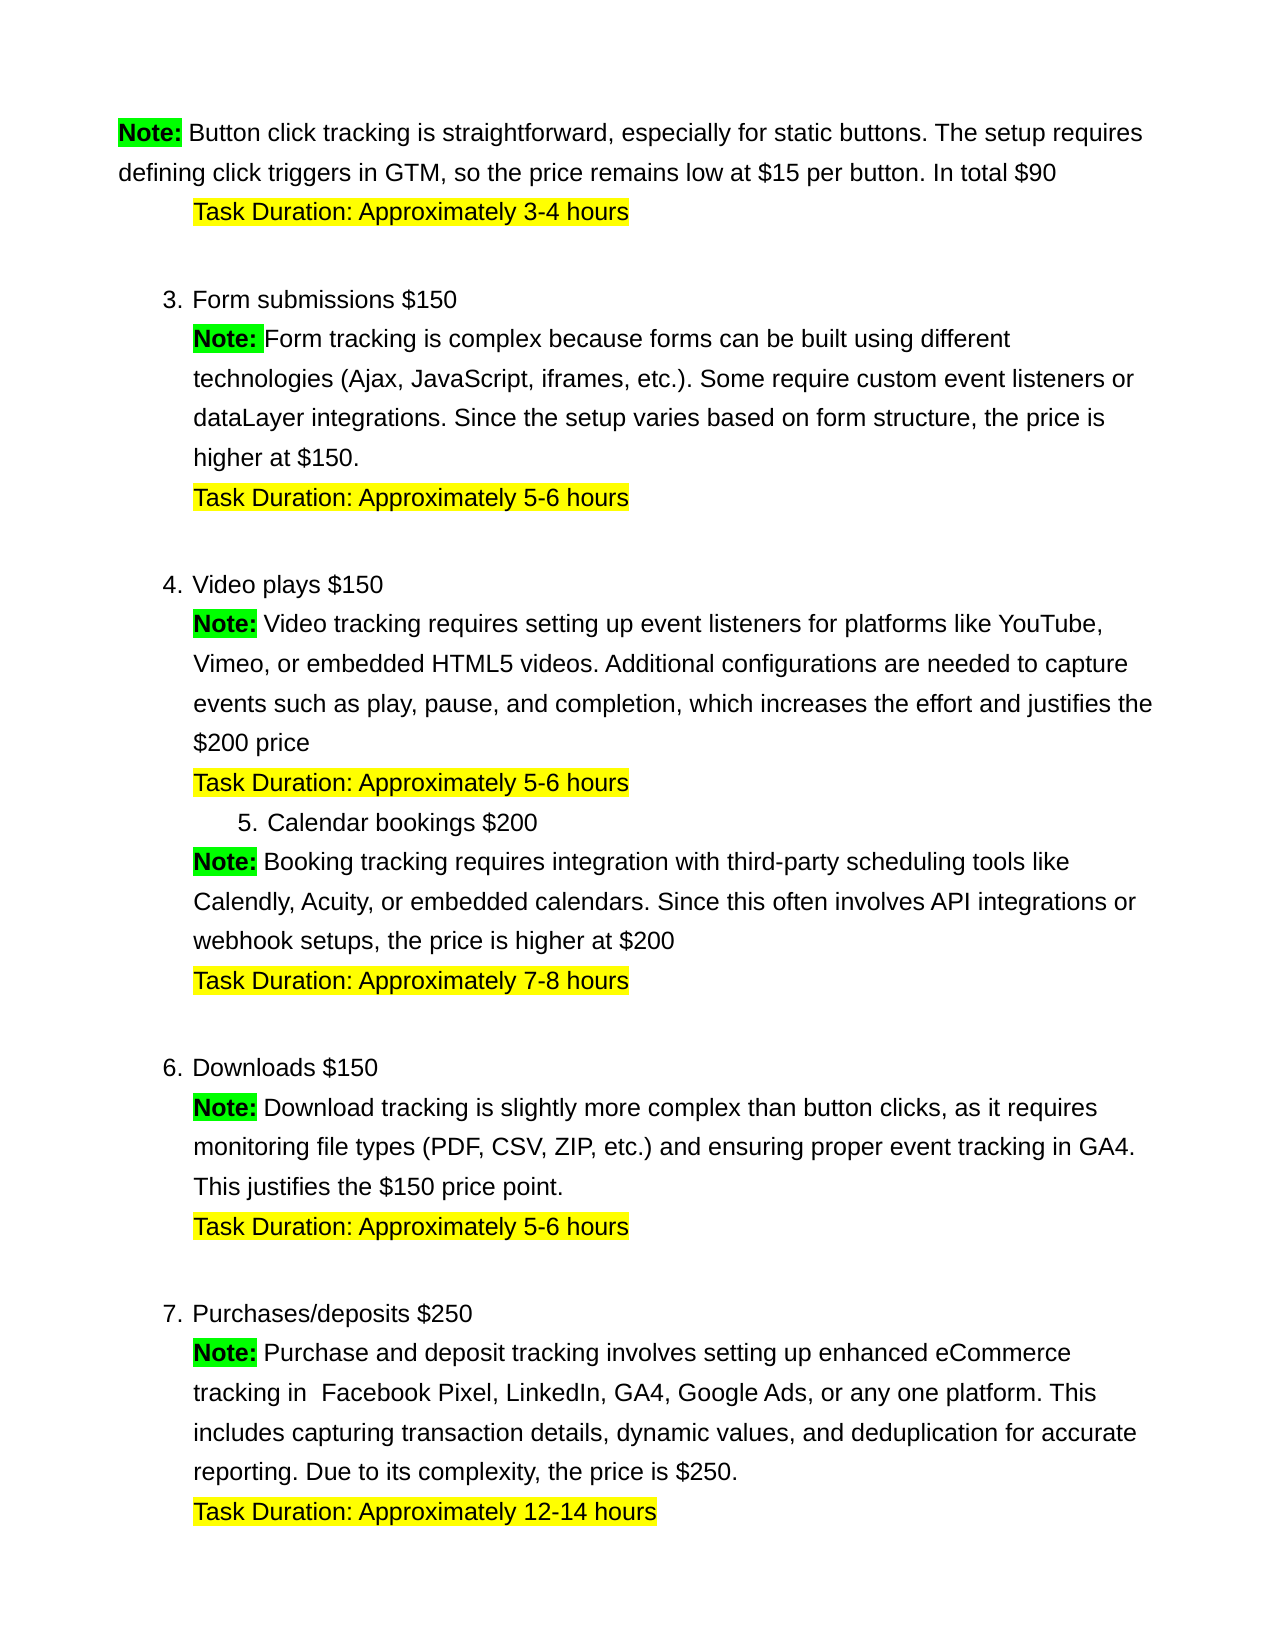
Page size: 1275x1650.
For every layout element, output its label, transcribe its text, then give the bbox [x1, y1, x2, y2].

list Downloads $150 [162, 1053, 1157, 1082]
text Task Duration: Approximately 3-4 hours [193, 197, 1157, 226]
list Calendar bookings $200 [237, 807, 1157, 836]
text Task Duration: Approximately 5-6 hours [193, 1212, 1157, 1240]
text Note: Download tracking is slightly more complex than button clicks, as it requires monitoring file types (PDF, CSV, ZIP, etc.) and ensuring proper event tracking in GA4. This justifies the $150 price point. [193, 1093, 1157, 1201]
text Note: Form tracking is complex because forms can be built using different technologies (Ajax, JavaScript, iframes, etc.). Some require custom event listeners or dataLayer integrations. Since the setup varies based on form structure, the price is higher at $150. [193, 324, 1157, 472]
text Task Duration: Approximately 12-14 hours [193, 1497, 1157, 1526]
text Task Duration: Approximately 7-8 hours [193, 966, 1157, 995]
text Task Duration: Approximately 5-6 hours [193, 768, 1157, 797]
text Note: Booking tracking requires integration with third-party scheduling tools like Calendly, Acuity, or embedded calendars. Since this often involves API integrations or webhook setups, the price is higher at $200 [193, 847, 1157, 955]
text Note: Video tracking requires setting up event listeners for platforms like YouTube, Vimeo, or embedded HTML5 videos. Additional configurations are needed to capture events such as play, pause, and completion, which increases the effort and justifies the $200 price [193, 609, 1157, 757]
list Form submissions $150 [162, 284, 1157, 313]
list Video plays $150 [162, 570, 1157, 598]
text Task Duration: Approximately 5-6 hours [193, 482, 1157, 511]
text Note: Purchase and deposit tracking involves setting up enhanced eCommerce tracking in Facebook Pixel, LinkedIn, GA4, Google Ads, or any one platform. This includes capturing transaction details, dynamic values, and deduplication for accurate reporting. Due to its complexity, the price is $250. [193, 1338, 1157, 1486]
list Purchases/deposits $250 [162, 1299, 1157, 1327]
text Note: Button click tracking is straightforward, especially for static buttons. The setup requires defining click triggers in GTM, so the price remains low at $15 per button. In total $90 [118, 118, 1157, 187]
